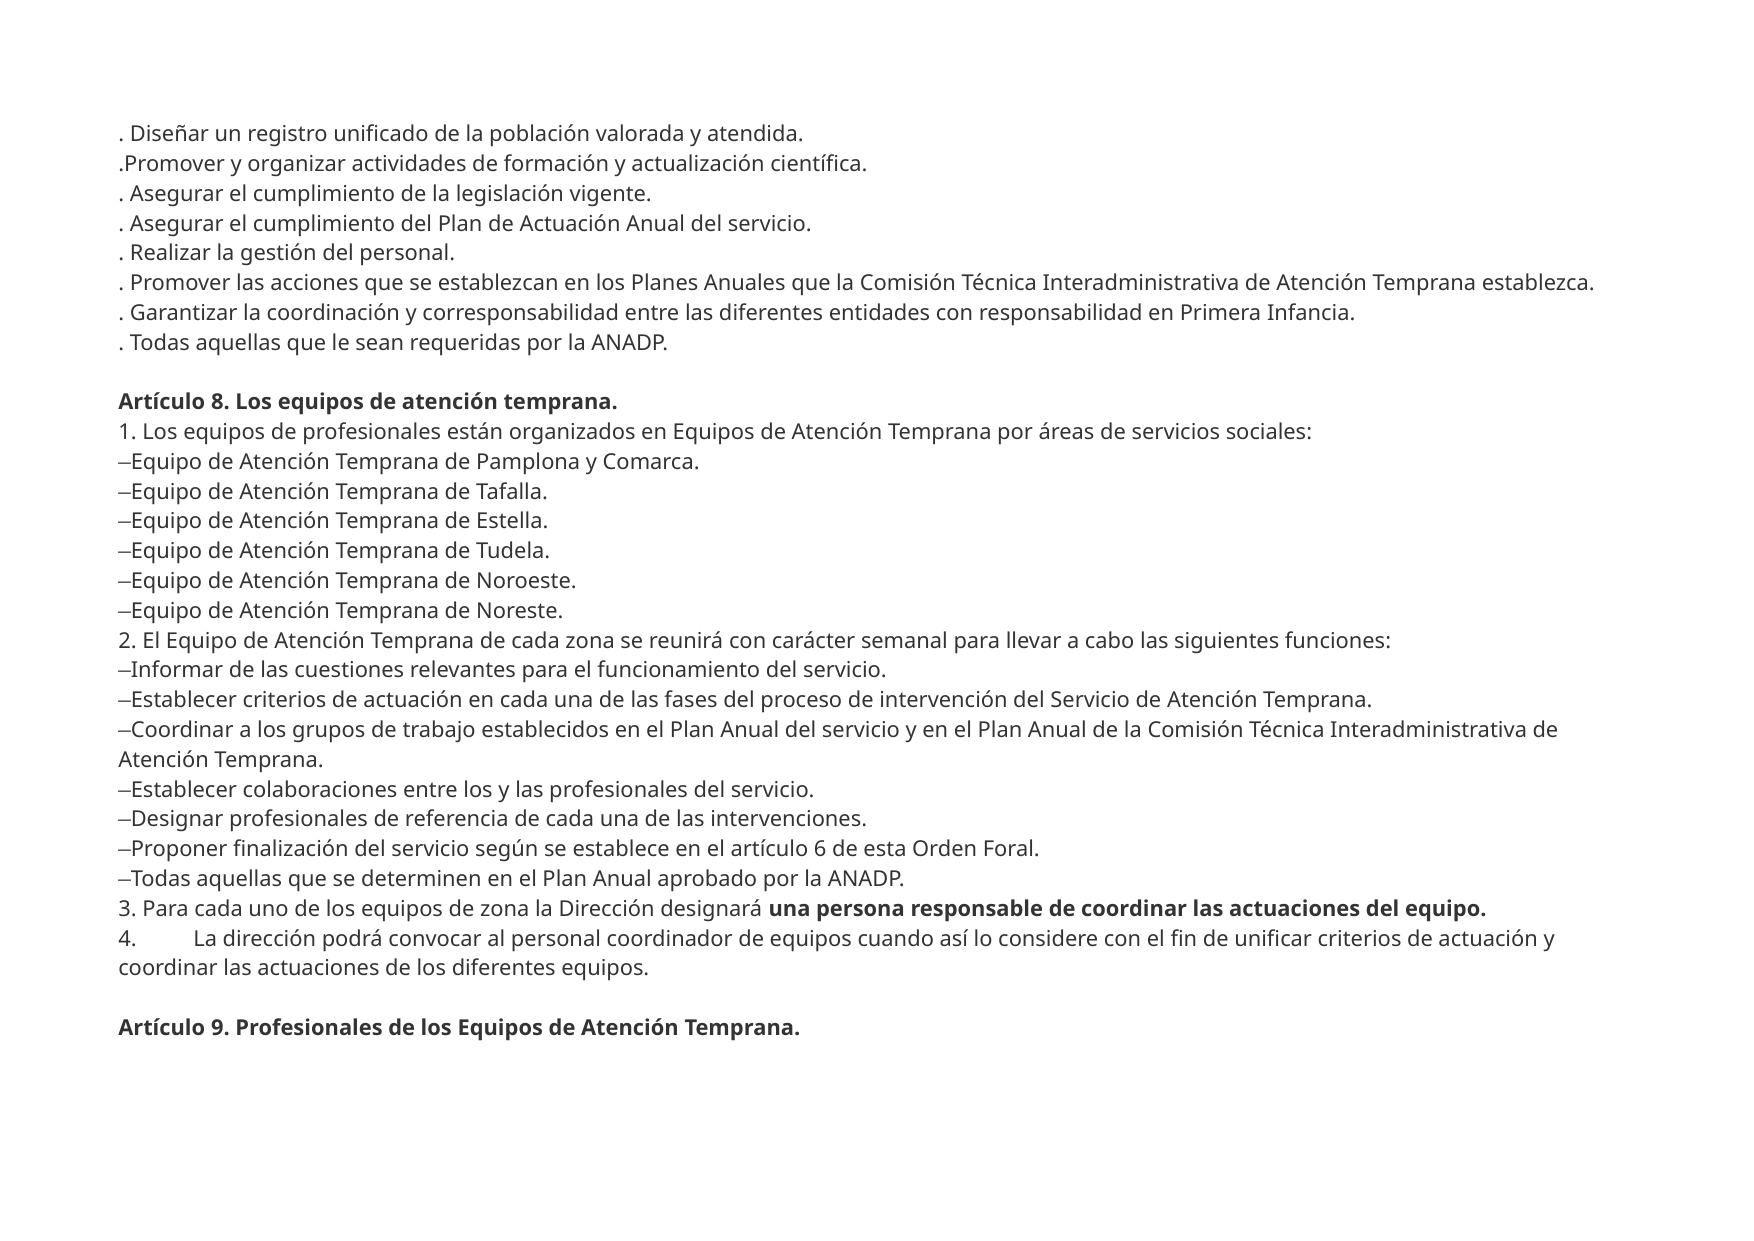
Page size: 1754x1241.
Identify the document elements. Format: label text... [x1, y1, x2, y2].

text –Informar de las cuestiones relevantes para el funcionamiento del servicio. [118, 654, 1636, 684]
text . Todas aquellas que le sean requeridas por la ANADP. [118, 327, 1636, 356]
text –Coordinar a los grupos de trabajo establecidos en el Plan Anual del servicio y en el Plan Anual de la Comisión Técnica Interadministrativa de Atención Temprana. [118, 714, 1636, 773]
text 2. El Equipo de Atención Temprana de cada zona se reunirá con carácter semanal para llevar a cabo las siguientes funciones: [118, 624, 1636, 654]
text –Equipo de Atención Temprana de Estella. [118, 505, 1636, 535]
text . Realizar la gestión del personal. [118, 237, 1636, 267]
text . Garantizar la coordinación y corresponsabilidad entre las diferentes entidades con responsabilidad en Primera Infancia. [118, 297, 1636, 327]
text –Equipo de Atención Temprana de Tafalla. [118, 476, 1636, 505]
text . Asegurar el cumplimiento del Plan de Actuación Anual del servicio. [118, 207, 1636, 237]
text . Promover las acciones que se establezcan en los Planes Anuales que la Comisión Técnica Interadministrativa de Atención Temprana establezca. [118, 267, 1636, 297]
text –Proponer finalización del servicio según se establece en el artículo 6 de esta Orden Foral. [118, 833, 1636, 863]
text .Promover y organizar actividades de formación y actualización científica. [118, 148, 1636, 178]
text –Equipo de Atención Temprana de Pamplona y Comarca. [118, 446, 1636, 476]
text . Diseñar un registro unificado de la población valorada y atendida. [118, 118, 1636, 148]
text 3. Para cada uno de los equipos de zona la Dirección designará una persona responsable de coordinar las actuaciones del equipo. [118, 893, 1636, 922]
text Artículo 8. Los equipos de atención temprana. [118, 386, 1636, 416]
text –Equipo de Atención Temprana de Noreste. [118, 595, 1636, 624]
text Artículo 9. Profesionales de los Equipos de Atención Temprana. [118, 1012, 1636, 1042]
text . Asegurar el cumplimiento de la legislación vigente. [118, 178, 1636, 207]
text –Designar profesionales de referencia de cada una de las intervenciones. [118, 803, 1636, 833]
text –Establecer criterios de actuación en cada una de las fases del proceso de intervención del Servicio de Atención Temprana. [118, 684, 1636, 714]
text –Todas aquellas que se determinen en el Plan Anual aprobado por la ANADP. [118, 863, 1636, 893]
text –Establecer colaboraciones entre los y las profesionales del servicio. [118, 773, 1636, 803]
list La dirección podrá convocar al personal coordinador de equipos cuando así lo considere con el fin de unificar criterios de actuación y coordinar las actuaciones de los diferentes equipos. [118, 922, 1636, 982]
text 1. Los equipos de profesionales están organizados en Equipos de Atención Temprana por áreas de servicios sociales: [118, 416, 1636, 446]
text –Equipo de Atención Temprana de Tudela. [118, 535, 1636, 565]
text –Equipo de Atención Temprana de Noroeste. [118, 565, 1636, 595]
